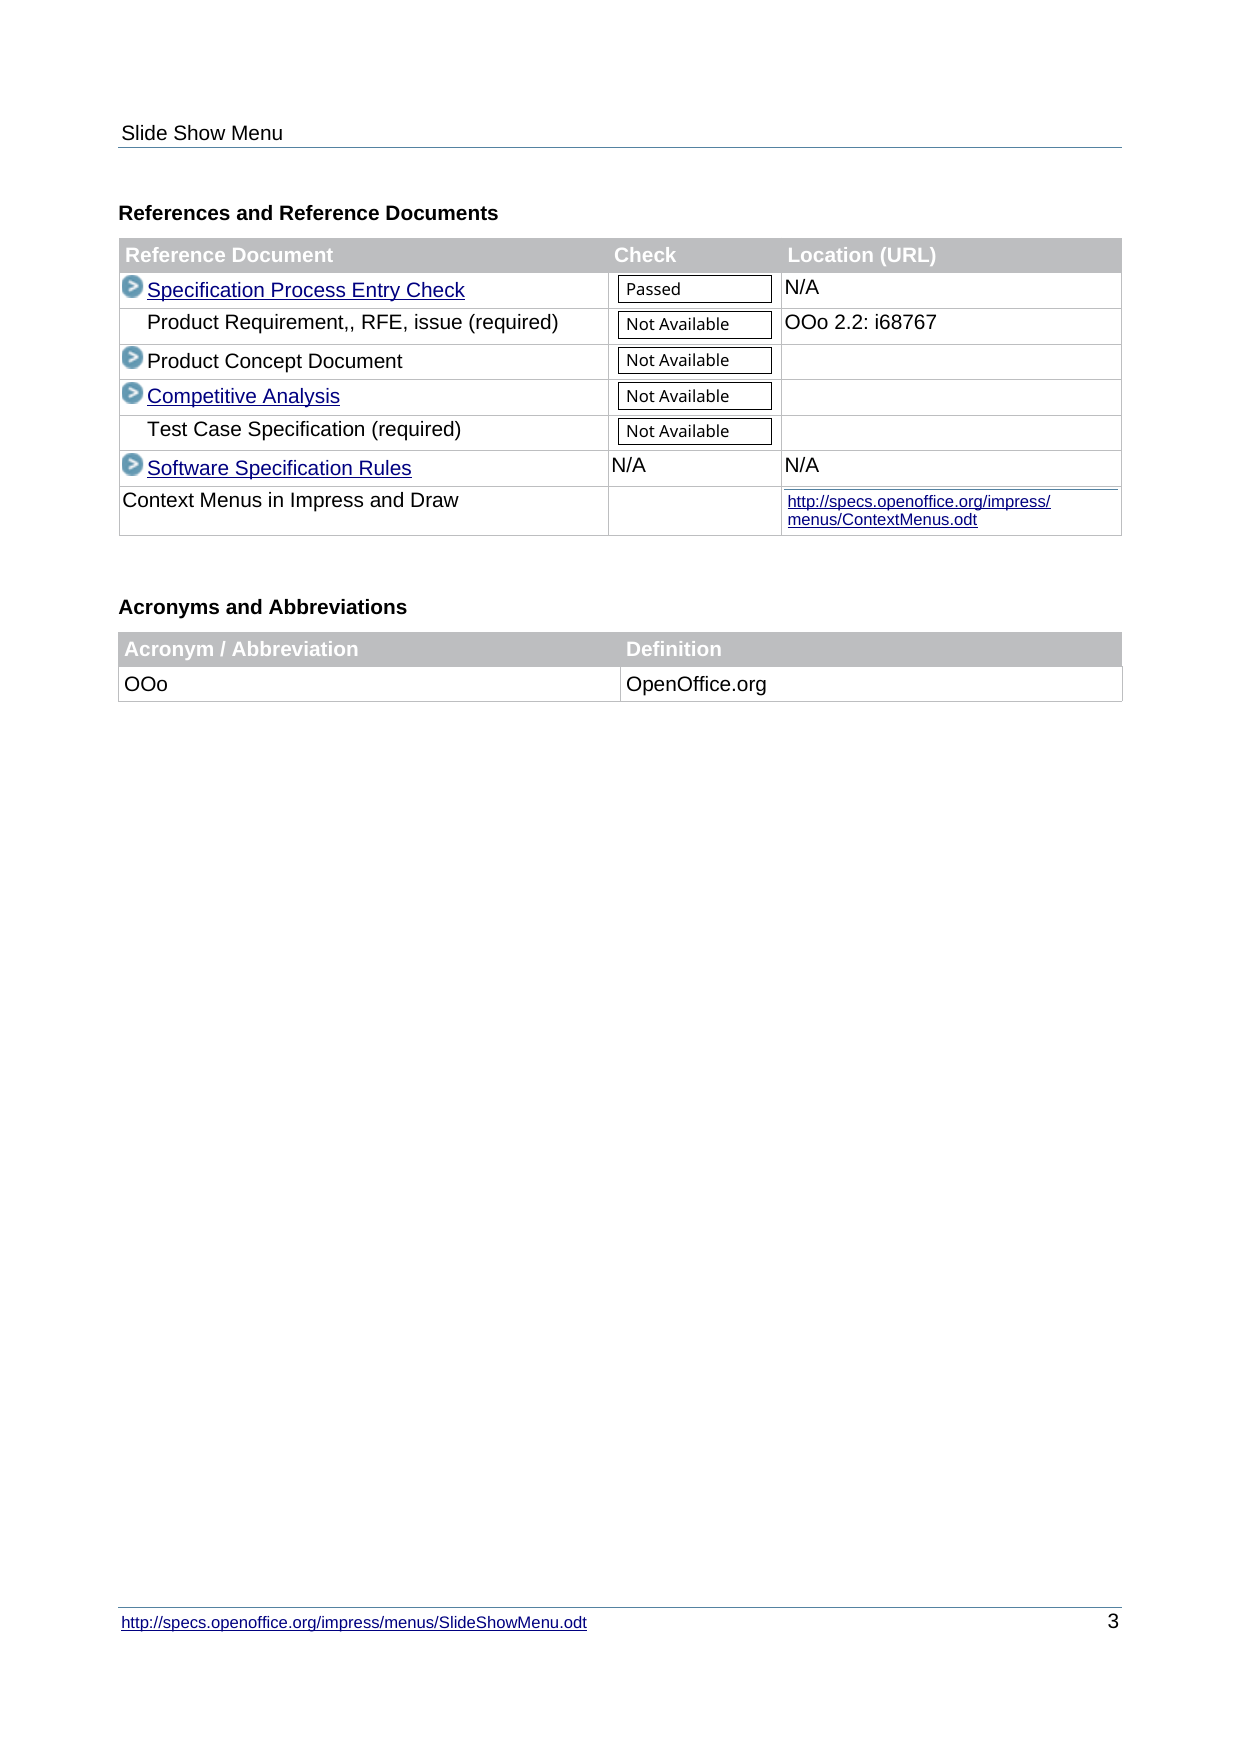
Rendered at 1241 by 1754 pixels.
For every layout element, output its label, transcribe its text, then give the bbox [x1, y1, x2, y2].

table_cell Product Requirement,, RFE, issue (required) [120, 309, 608, 344]
table_header Definition [620, 632, 1122, 666]
picture [122, 382, 147, 404]
table_cell OOo [119, 667, 620, 701]
table_cell [609, 487, 781, 535]
table_cell OOo 2.2: i68767 [782, 309, 1121, 344]
table_cell [609, 416, 781, 450]
table_cell N/A [782, 273, 1121, 308]
table_cell Specification Process Entry Check [120, 273, 608, 308]
table_cell Context Menus in Impress and Draw [120, 487, 608, 535]
table_header Reference Document [119, 238, 608, 273]
subtitle Acronyms and Abbreviations [118, 596, 1122, 619]
table_cell [609, 273, 781, 308]
picture [122, 453, 147, 476]
table_cell [609, 345, 781, 379]
table_cell <Please enter location here> [782, 345, 1121, 379]
table_cell N/A [782, 451, 1121, 486]
table_cell Competitive Analysis [120, 380, 608, 415]
table_cell Product Concept Document [120, 345, 608, 379]
table_cell N/A [609, 451, 781, 486]
table_cell OpenOffice.org [621, 667, 1122, 701]
table_cell [609, 309, 781, 344]
table_cell [609, 380, 781, 415]
table_header Acronym / Abbreviation [118, 632, 620, 666]
picture [122, 275, 147, 298]
table_cell http://specs.openoffice.org/impress/menus/ContextMenus.odt [782, 487, 1121, 535]
table_cell Test Case Specification (required) [120, 416, 608, 450]
table_header Location (URL) [782, 238, 1122, 273]
table_cell <Please enter location here> [782, 380, 1121, 415]
subtitle References and Reference Documents [118, 202, 1122, 225]
table_cell Software Specification Rules [120, 451, 608, 486]
table_header Check [609, 238, 781, 273]
picture [122, 346, 147, 369]
table_cell <Please enter location here> [782, 416, 1121, 450]
